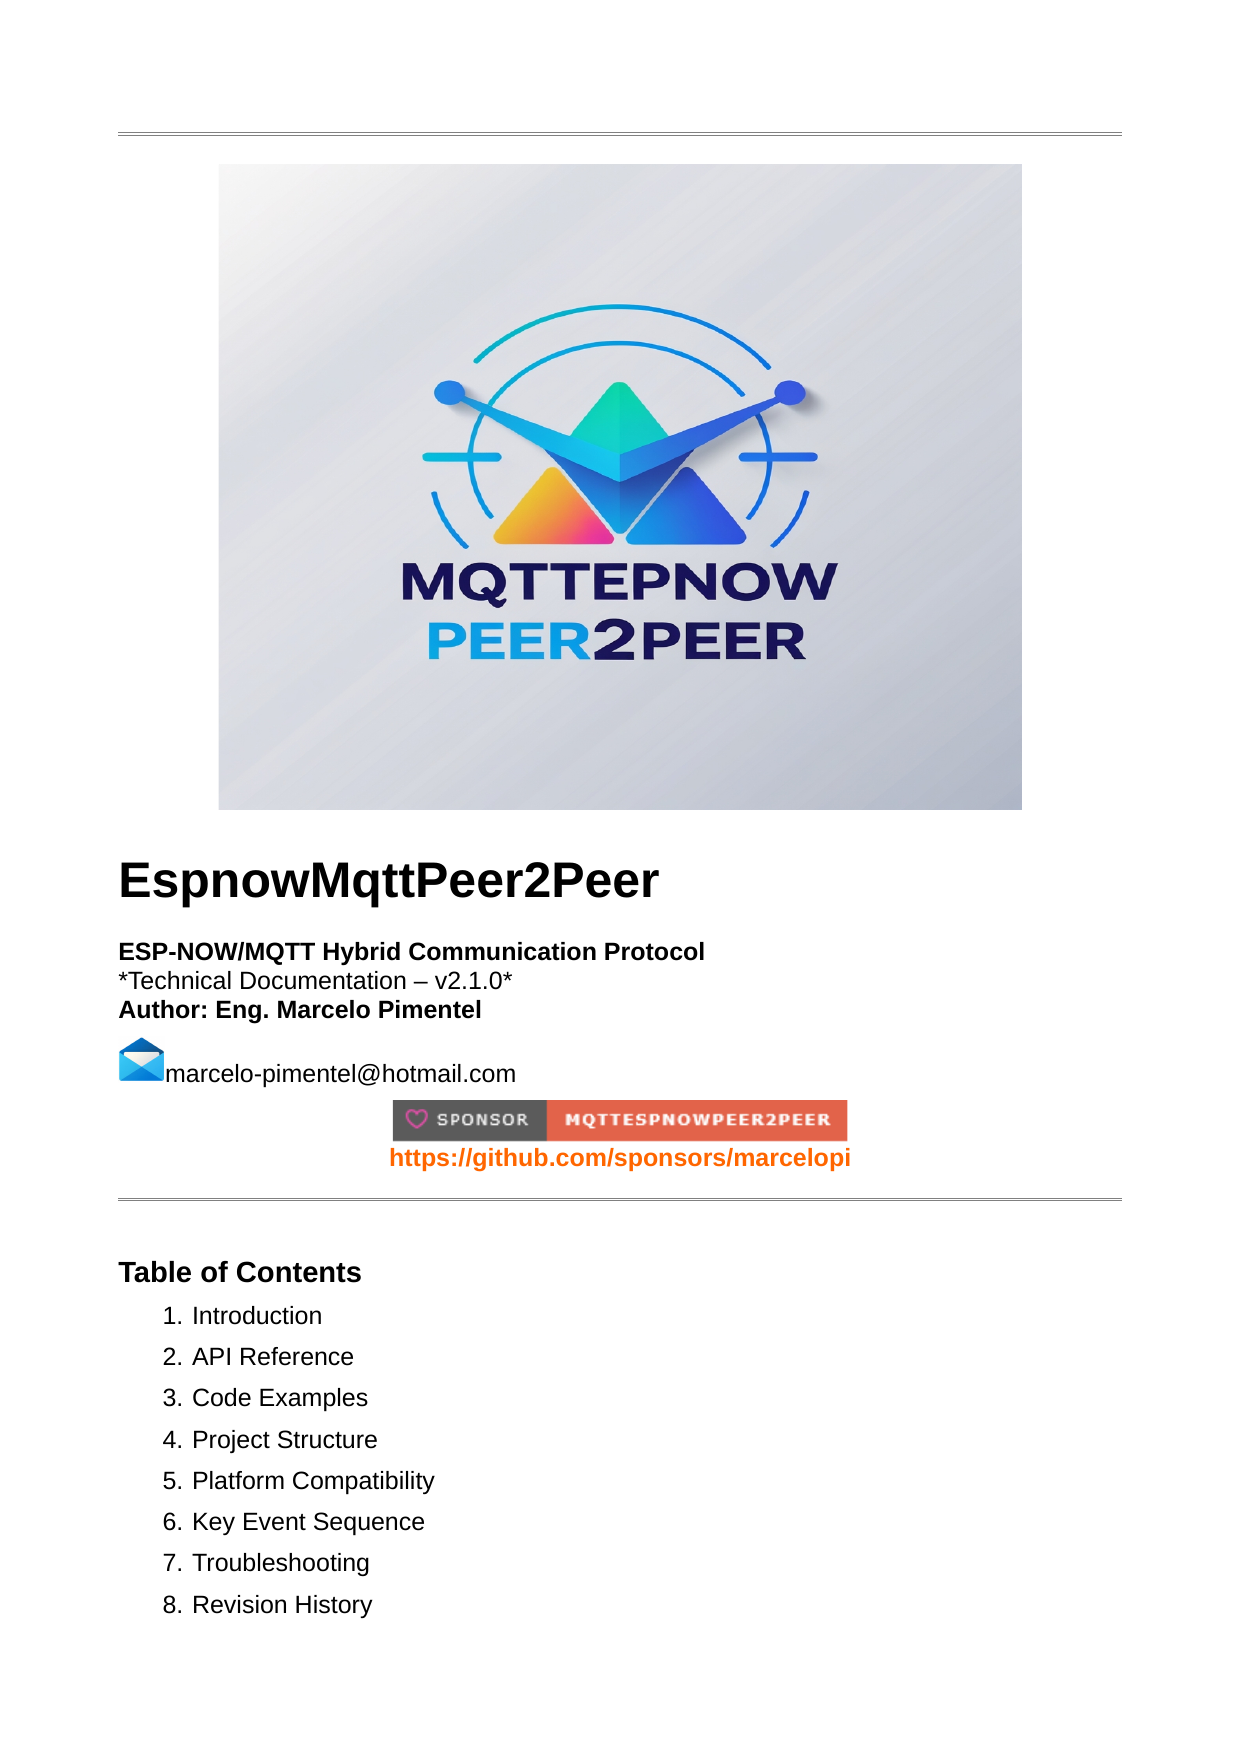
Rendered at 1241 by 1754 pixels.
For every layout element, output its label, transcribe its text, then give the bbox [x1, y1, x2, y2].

list Key Event Sequence [162, 1507, 1122, 1536]
list Code Examples [162, 1383, 1122, 1412]
subtitle Table of Contents [118, 1255, 1122, 1288]
list Troubleshooting [162, 1548, 1122, 1577]
list Project Structure [162, 1425, 1122, 1453]
list Revision History [162, 1590, 1122, 1618]
list Platform Compatibility [162, 1466, 1122, 1495]
picture [392, 1100, 848, 1143]
list Introduction [162, 1301, 1122, 1330]
text https://github.com/sponsors/marcelopi [118, 1100, 1122, 1171]
text EspnowMqttPeer2Peer ESP-NOW/MQTT Hybrid Communication Protocol *Technical Documentation – v2.1.0* Author: Eng. Marcelo Pimentel [118, 851, 1122, 1023]
list API Reference [162, 1342, 1122, 1371]
picture [118, 1036, 165, 1083]
picture [218, 164, 1022, 810]
text marcelo-pimentel@hotmail.com [118, 1036, 1122, 1088]
